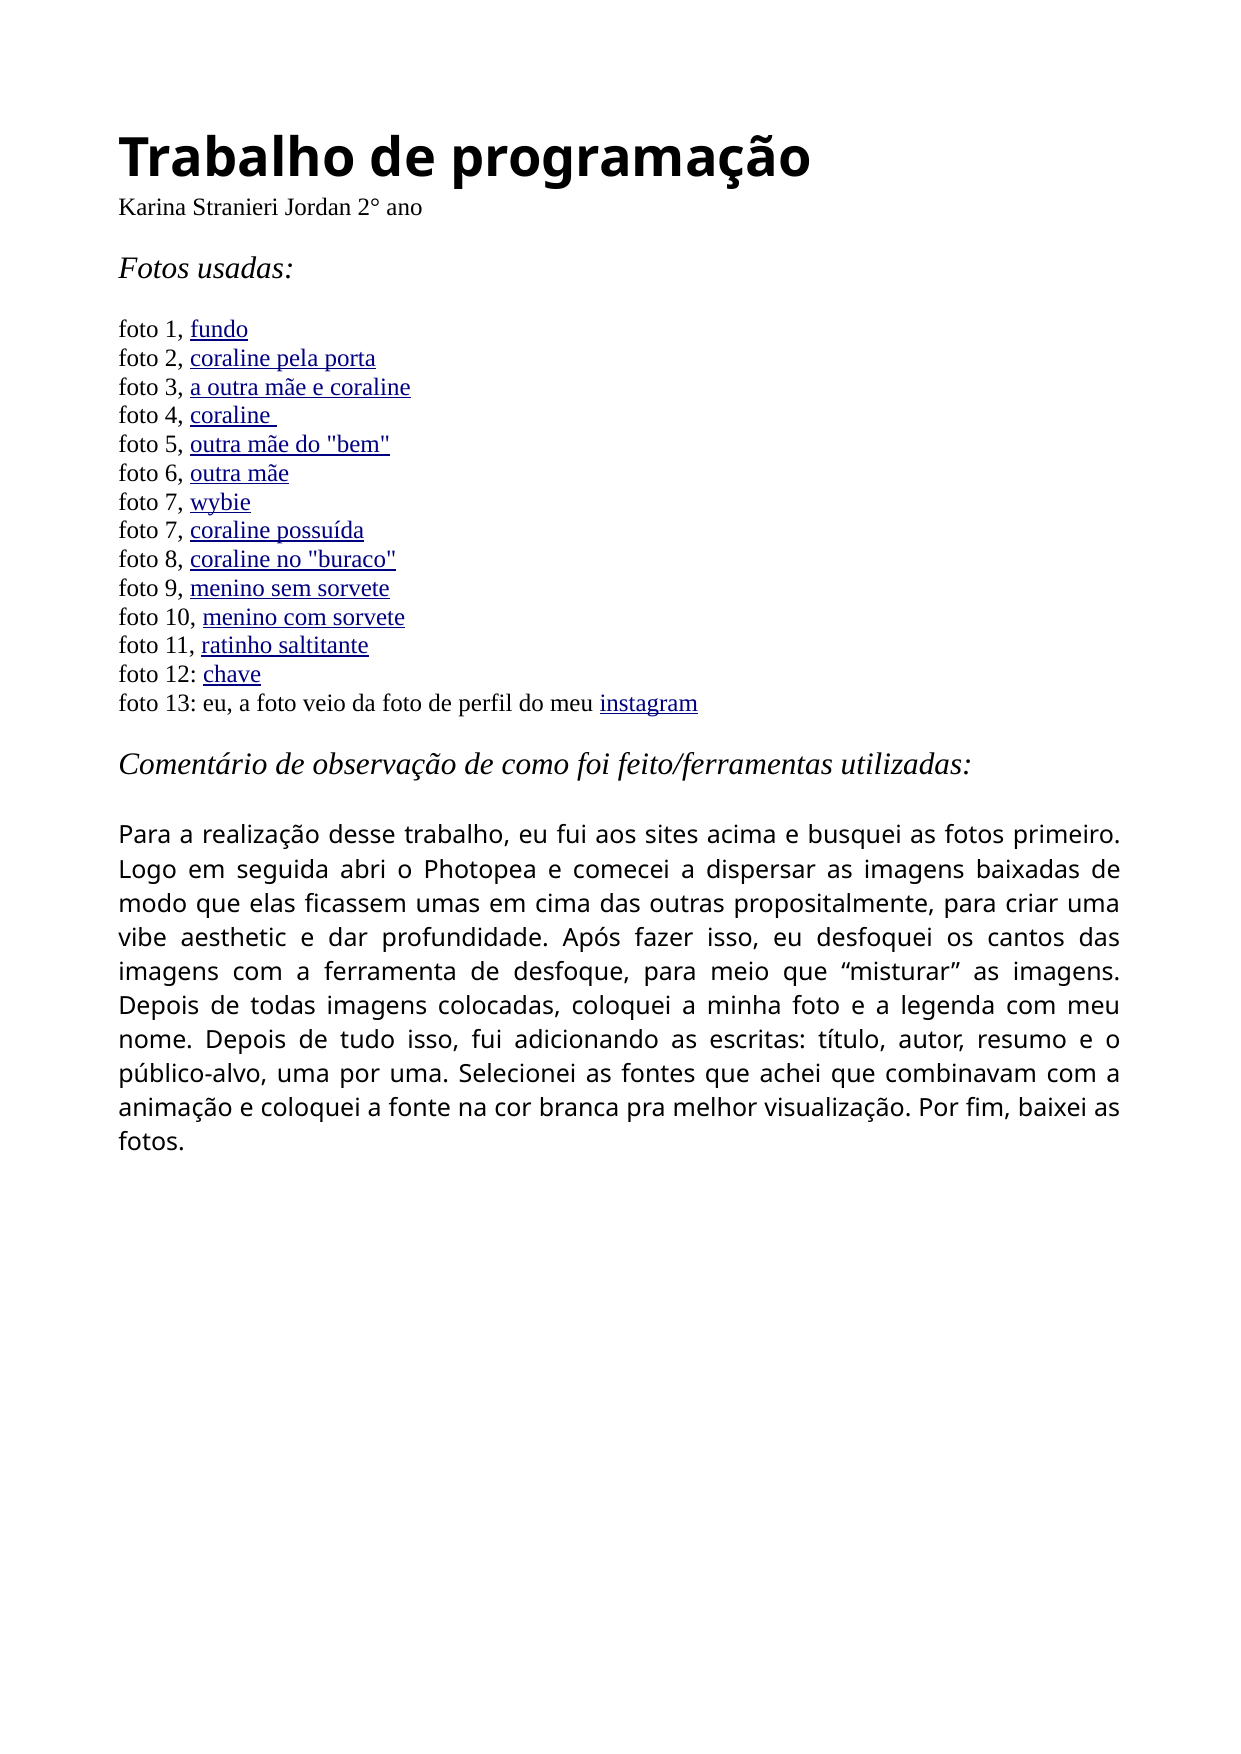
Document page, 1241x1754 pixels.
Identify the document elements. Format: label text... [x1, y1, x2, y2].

text foto 11, ratinho saltitante [118, 630, 1122, 659]
text foto 1, fundo [118, 314, 1122, 343]
text foto 12: chave [118, 659, 1122, 688]
text Para a realização desse trabalho, eu fui aos sites acima e busquei as fotos primeiro. Logo em seguida abri o Photopea e comecei a dispersar as imagens baixadas de modo que elas ficassem umas em cima das outras propositalmente, para criar uma vibe aesthetic e dar profundidade. Após fazer isso, eu desfoquei os cantos das imagens com a ferramenta de desfoque, para meio que “misturar” as imagens. Depois de todas imagens colocadas, coloquei a minha foto e a legenda com meu nome. Depois de tudo isso, fui adicionando as escritas: título, autor, resumo e o público-alvo, uma por uma. Selecionei as fontes que achei que combinavam com a animação e coloquei a fonte na cor branca pra melhor visualização. Por fim, baixei as fotos. [118, 817, 1122, 1158]
text foto 2, coraline pela porta [118, 343, 1122, 372]
text Trabalho de programação [118, 118, 1122, 192]
text foto 9, menino sem sorvete [118, 573, 1122, 602]
text Fotos usadas: [118, 249, 1122, 285]
text foto 10, menino com sorvete [118, 602, 1122, 630]
text Karina Stranieri Jordan 2° ano [118, 192, 1122, 221]
text foto 6, outra mãe [118, 458, 1122, 487]
text foto 7, wybie [118, 487, 1122, 515]
text foto 13: eu, a foto veio da foto de perfil do meu instagram [118, 688, 1122, 717]
text foto 7, coraline possuída [118, 515, 1122, 544]
text foto 3, a outra mãe e coraline [118, 372, 1122, 400]
text foto 5, outra mãe do "bem" [118, 429, 1122, 458]
text Comentário de observação de como foi feito/ferramentas utilizadas: [118, 745, 1122, 781]
text foto 4, coraline [118, 400, 1122, 429]
text foto 8, coraline no "buraco" [118, 544, 1122, 573]
